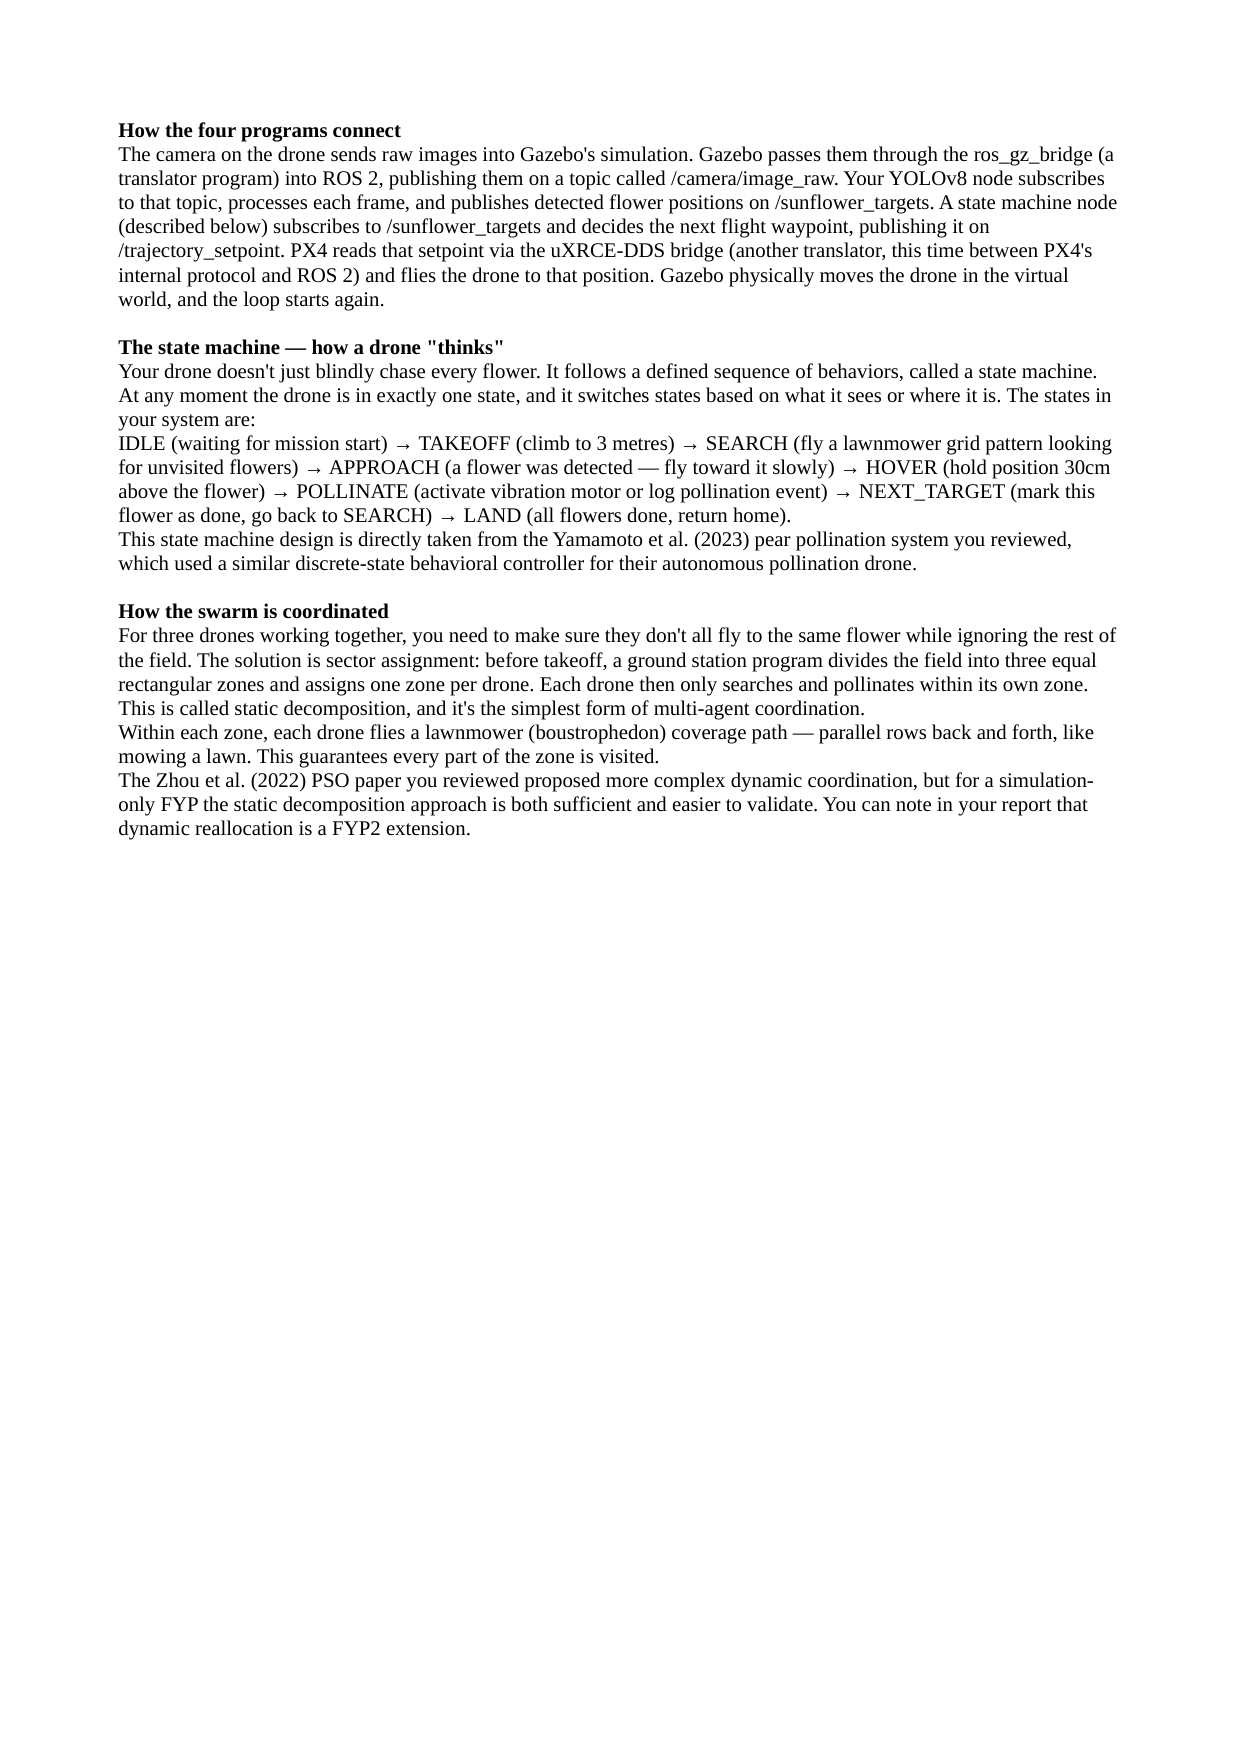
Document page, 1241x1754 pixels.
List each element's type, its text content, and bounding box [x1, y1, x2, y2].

text Within each zone, each drone flies a lawnmower (boustrophedon) coverage path — parallel rows back and forth, like mowing a lawn. This guarantees every part of the zone is visited. [118, 720, 1122, 768]
text For three drones working together, you need to make sure they don't all fly to the same flower while ignoring the rest of the field. The solution is sector assignment: before takeoff, a ground station program divides the field into three equal rectangular zones and assigns one zone per drone. Each drone then only searches and pollinates within its own zone. This is called static decomposition, and it's the simplest form of multi-agent coordination. [118, 623, 1122, 720]
text The camera on the drone sends raw images into Gazebo's simulation. Gazebo passes them through the ros_gz_bridge (a translator program) into ROS 2, publishing them on a topic called /camera/image_raw. Your YOLOv8 node subscribes to that topic, processes each frame, and publishes detected flower positions on /sunflower_targets. A state machine node (described below) subscribes to /sunflower_targets and decides the next flight waypoint, publishing it on /trajectory_setpoint. PX4 reads that setpoint via the uXRCE-DDS bridge (another translator, this time between PX4's internal protocol and ROS 2) and flies the drone to that position. Gazebo physically moves the drone in the virtual world, and the loop starts again. [118, 142, 1122, 311]
text How the swarm is coordinated [118, 599, 1122, 623]
text How the four programs connect [118, 118, 1122, 142]
text The Zhou et al. (2022) PSO paper you reviewed proposed more complex dynamic coordination, but for a simulation-only FYP the static decomposition approach is both sufficient and easier to validate. You can note in your report that dynamic reallocation is a FYP2 extension. [118, 768, 1122, 840]
text This state machine design is directly taken from the Yamamoto et al. (2023) pear pollination system you reviewed, which used a similar discrete-state behavioral controller for their autonomous pollination drone. [118, 527, 1122, 575]
text The state machine — how a drone "thinks" [118, 335, 1122, 359]
text Your drone doesn't just blindly chase every flower. It follows a defined sequence of behaviors, called a state machine. At any moment the drone is in exactly one state, and it switches states based on what it sees or where it is. The states in your system are: [118, 359, 1122, 431]
text IDLE (waiting for mission start) → TAKEOFF (climb to 3 metres) → SEARCH (fly a lawnmower grid pattern looking for unvisited flowers) → APPROACH (a flower was detected — fly toward it slowly) → HOVER (hold position 30cm above the flower) → POLLINATE (activate vibration motor or log pollination event) → NEXT_TARGET (mark this flower as done, go back to SEARCH) → LAND (all flowers done, return home). [118, 431, 1122, 527]
